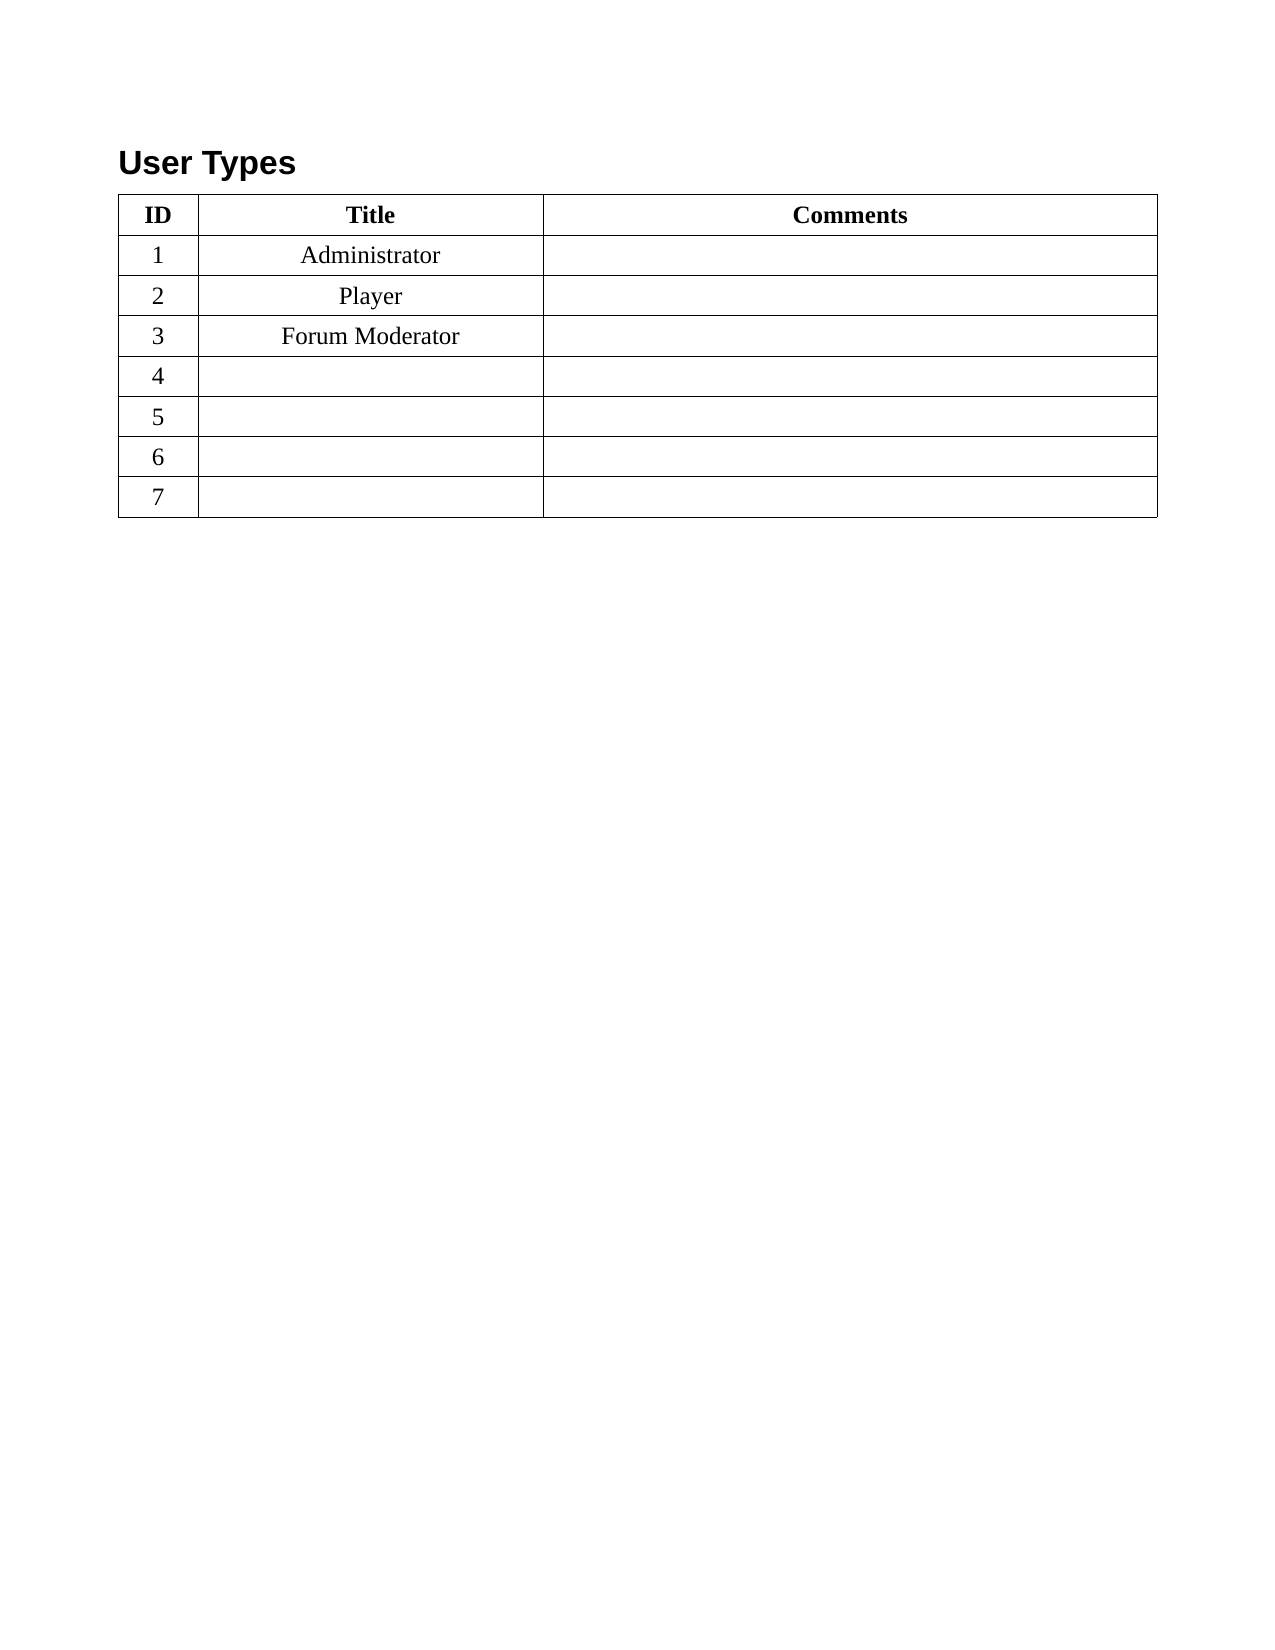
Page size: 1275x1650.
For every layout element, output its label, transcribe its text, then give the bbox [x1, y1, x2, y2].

table_cell 6 [119, 437, 198, 476]
table_cell Player [199, 276, 543, 315]
table_header ID [119, 195, 198, 234]
subtitle User Types [118, 143, 1157, 182]
table_cell [199, 357, 543, 396]
table_cell 3 [119, 316, 198, 356]
table_cell [544, 477, 1157, 517]
table_cell [199, 477, 543, 517]
table_cell [544, 397, 1157, 436]
table_cell [544, 437, 1157, 476]
table_header Title [199, 195, 543, 234]
table_cell 1 [119, 236, 198, 275]
table_cell 5 [119, 397, 198, 436]
table_cell [544, 357, 1157, 396]
table_cell Forum Moderator [199, 316, 543, 356]
table_cell [199, 437, 543, 476]
table_cell [544, 236, 1157, 275]
table_cell 2 [119, 276, 198, 315]
table_cell [544, 316, 1157, 356]
table_cell [199, 397, 543, 436]
table_cell Administrator [199, 236, 543, 275]
table_cell 4 [119, 357, 198, 396]
table_header Comments [544, 195, 1157, 234]
table_cell [544, 276, 1157, 315]
table_cell 7 [119, 477, 198, 517]
